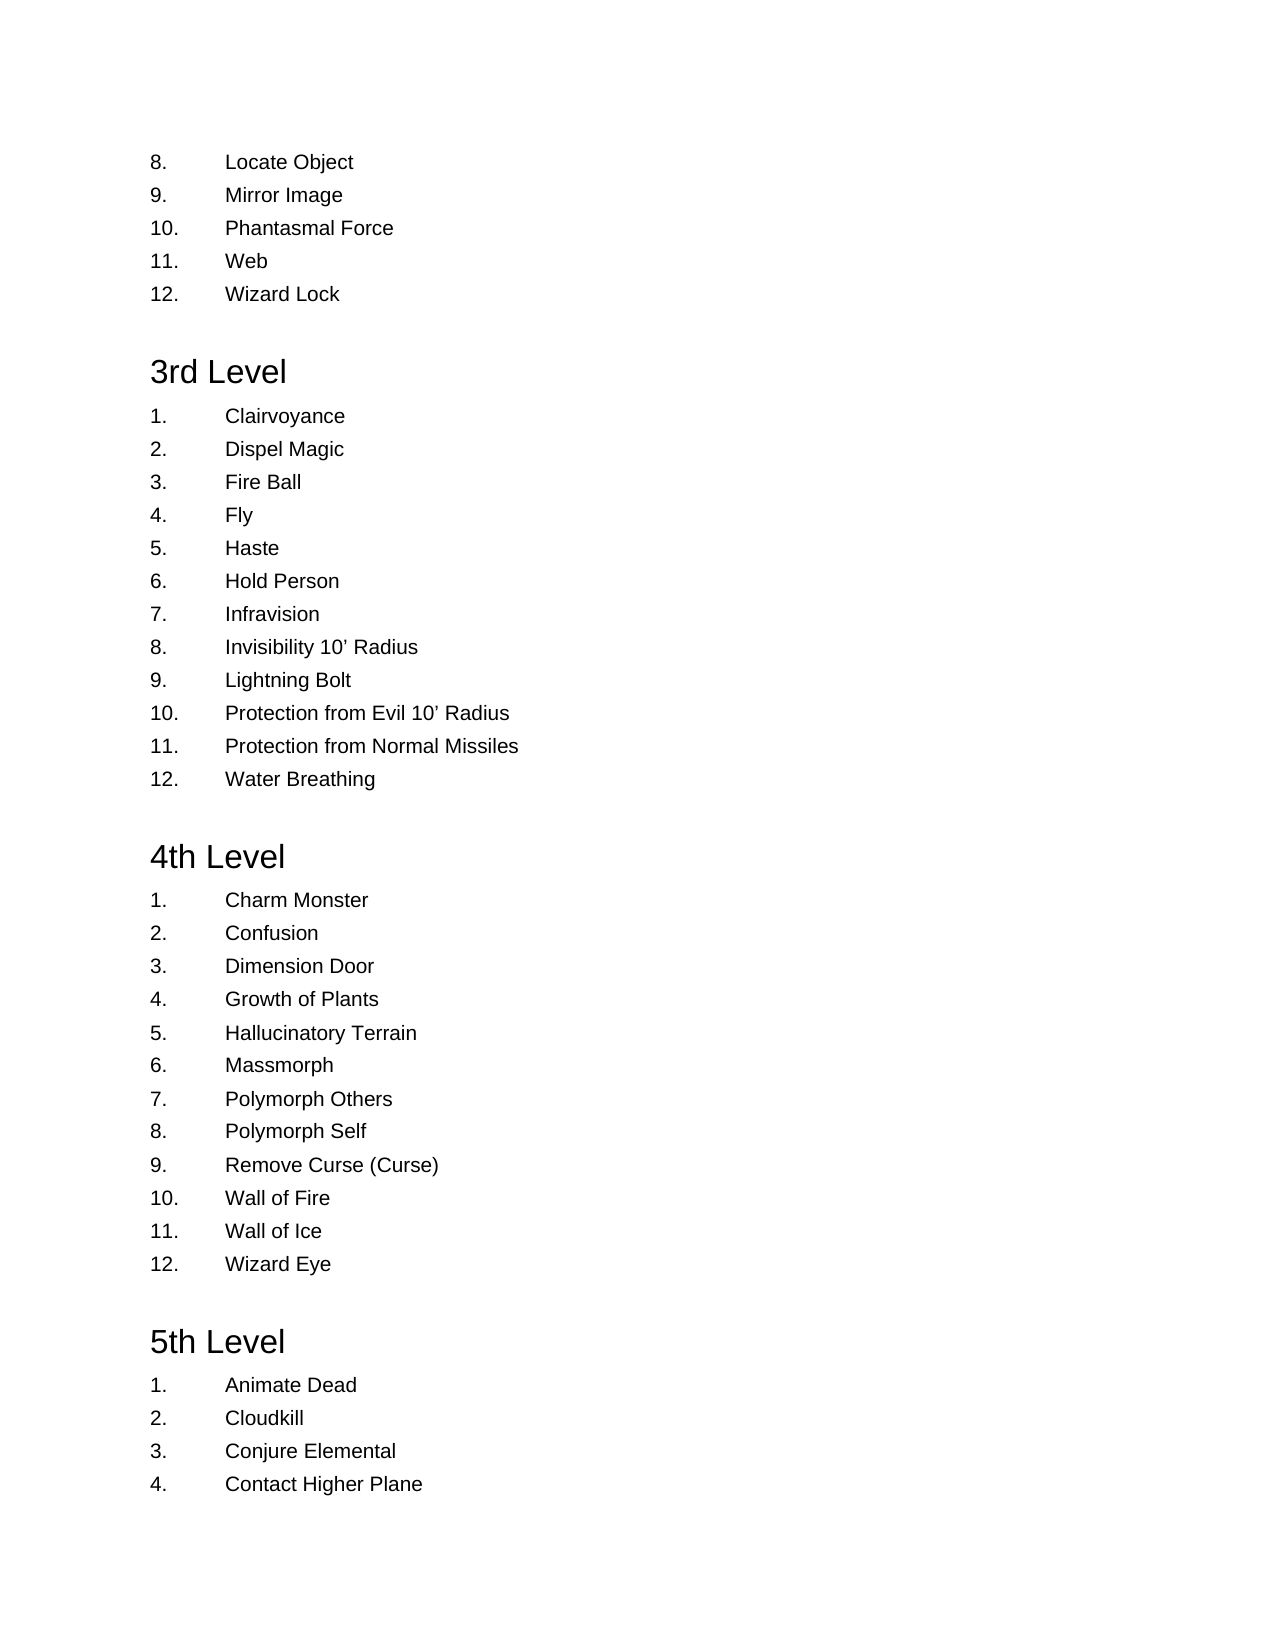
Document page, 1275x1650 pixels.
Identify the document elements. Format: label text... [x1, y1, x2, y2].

subtitle 3rd Level [150, 353, 1125, 391]
text 3. Fire Ball [150, 469, 1125, 493]
text 4. Growth of Plants [150, 987, 1125, 1011]
text 12. Water Breathing [150, 767, 1125, 791]
text 10. Protection from Evil 10’ Radius [150, 701, 1125, 725]
text 9. Remove Curse (Curse) [150, 1152, 1125, 1176]
text 8. Invisibility 10’ Radius [150, 635, 1125, 659]
text 5. Haste [150, 536, 1125, 559]
text 12. Wizard Eye [150, 1251, 1125, 1275]
text 1. Charm Monster [150, 888, 1125, 912]
subtitle 4th Level [150, 837, 1125, 876]
text 9. Mirror Image [150, 183, 1125, 207]
text 1. Animate Dead [150, 1373, 1125, 1397]
text 5. Hallucinatory Terrain [150, 1020, 1125, 1044]
text 10. Phantasmal Force [150, 216, 1125, 240]
text 11. Web [150, 249, 1125, 273]
subtitle 5th Level [150, 1322, 1125, 1360]
text 7. Infravision [150, 602, 1125, 626]
text 6. Massmorph [150, 1053, 1125, 1077]
text 9. Lightning Bolt [150, 668, 1125, 692]
text 8. Polymorph Self [150, 1119, 1125, 1143]
text 2. Dispel Magic [150, 437, 1125, 461]
text 2. Confusion [150, 921, 1125, 945]
text 7. Polymorph Others [150, 1086, 1125, 1110]
text 2. Cloudkill [150, 1406, 1125, 1430]
text 3. Dimension Door [150, 954, 1125, 978]
text 10. Wall of Fire [150, 1185, 1125, 1209]
text 4. Contact Higher Plane [150, 1472, 1125, 1496]
text 6. Hold Person [150, 569, 1125, 593]
text 4. Fly [150, 503, 1125, 527]
text 3. Conjure Elemental [150, 1439, 1125, 1463]
text 8. Locate Object [150, 150, 1125, 174]
text 1. Clairvoyance [150, 403, 1125, 427]
text 11. Wall of Ice [150, 1218, 1125, 1242]
text 11. Protection from Normal Missiles [150, 734, 1125, 758]
text 12. Wizard Lock [150, 282, 1125, 306]
